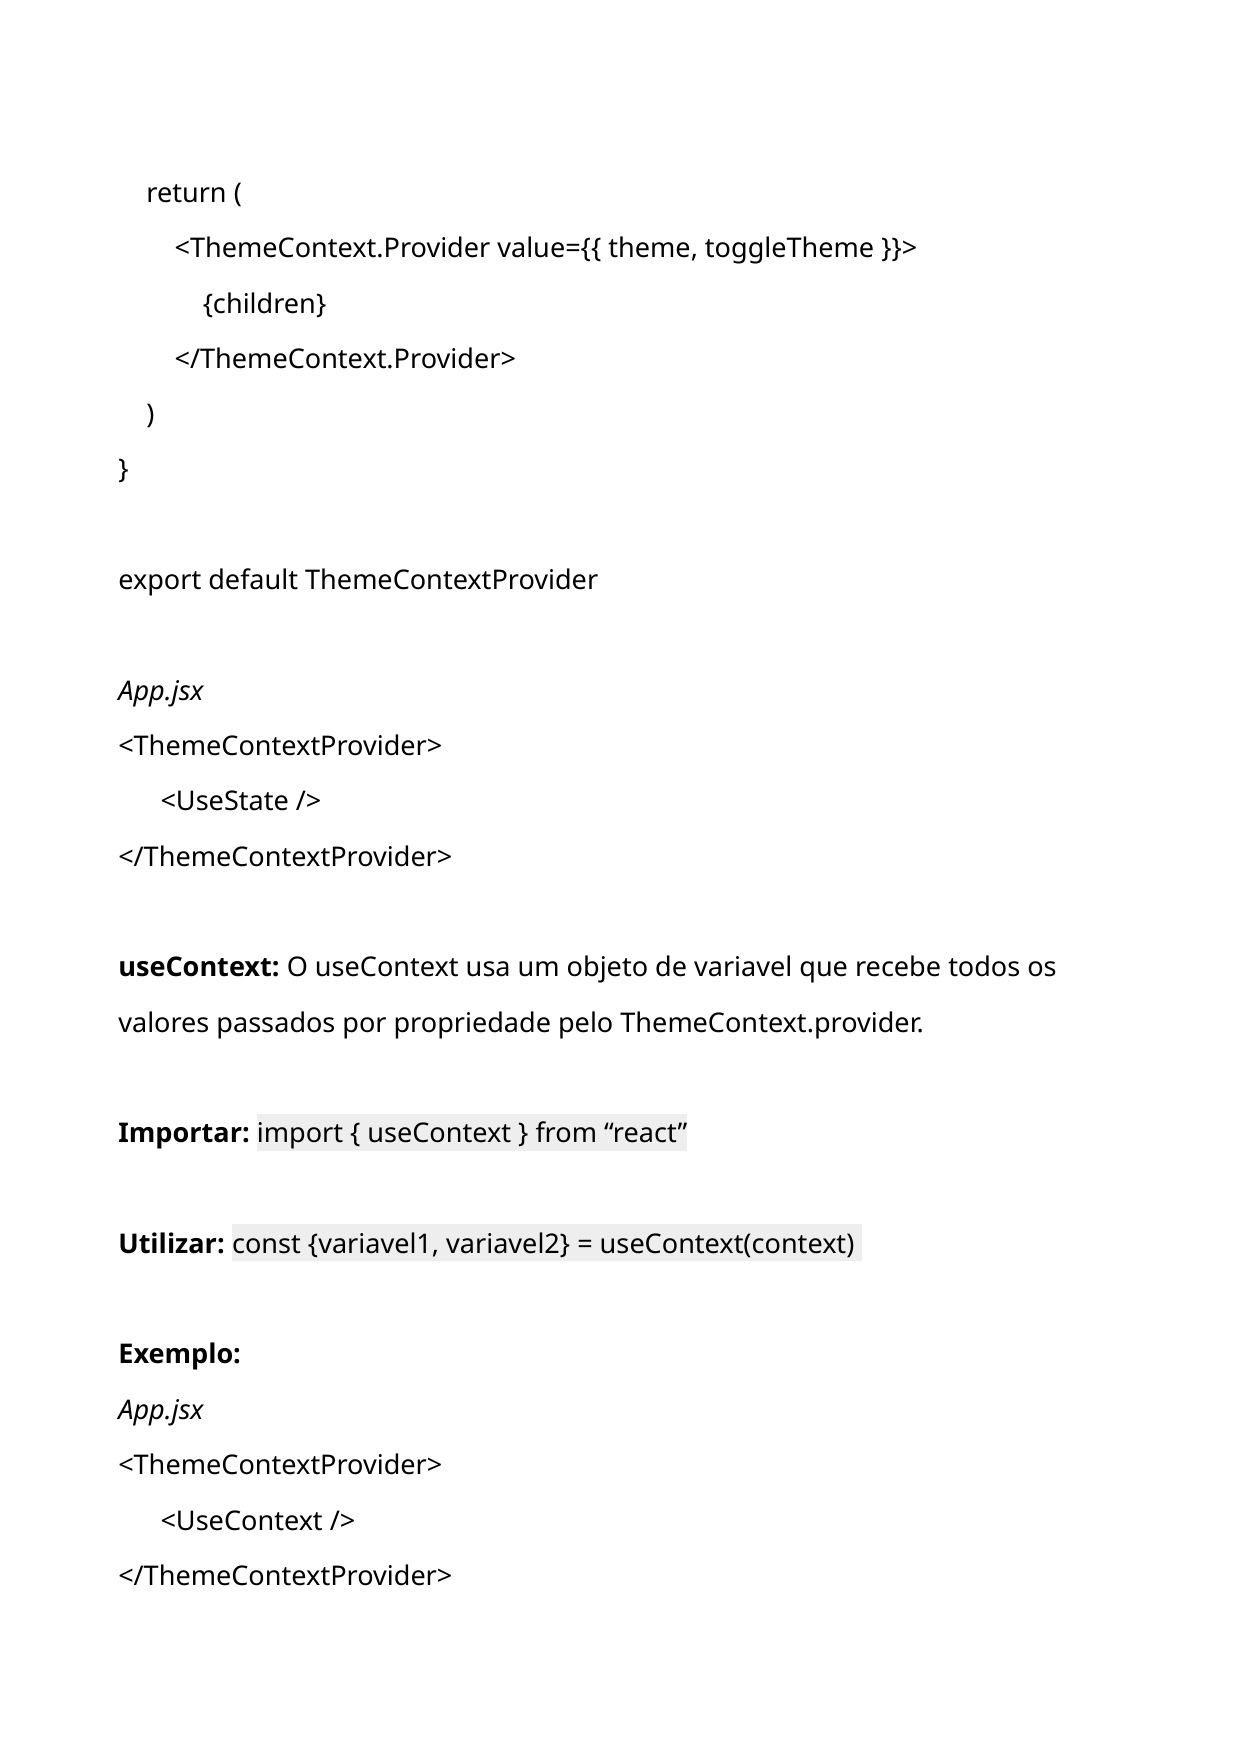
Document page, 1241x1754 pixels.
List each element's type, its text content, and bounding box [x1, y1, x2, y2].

text </ThemeContextProvider> [118, 1556, 1122, 1593]
text Utilizar: const {variavel1, variavel2} = useContext(context) [118, 1224, 1122, 1261]
text Exemplo: [118, 1335, 1122, 1372]
text Importar: import { useContext } from “react” [118, 1114, 1122, 1151]
text <ThemeContextProvider> [118, 727, 1122, 763]
text <ThemeContext.Provider value={{ theme, toggleTheme }}> [118, 229, 1122, 266]
text </ThemeContextProvider> [118, 837, 1122, 874]
text <UseState /> [118, 782, 1122, 819]
text <UseContext /> [118, 1501, 1122, 1538]
text return ( [118, 173, 1122, 210]
text export default ThemeContextProvider [118, 561, 1122, 597]
text App.jsx [118, 671, 1122, 708]
text } [118, 450, 1122, 487]
text ) [118, 395, 1122, 432]
text </ThemeContext.Provider> [118, 339, 1122, 376]
text {children} [118, 284, 1122, 321]
text <ThemeContextProvider> [118, 1446, 1122, 1482]
text useContext: O useContext usa um objeto de variavel que recebe todos os valores passados por propriedade pelo ThemeContext.provider. [118, 948, 1122, 1040]
text App.jsx [118, 1390, 1122, 1427]
